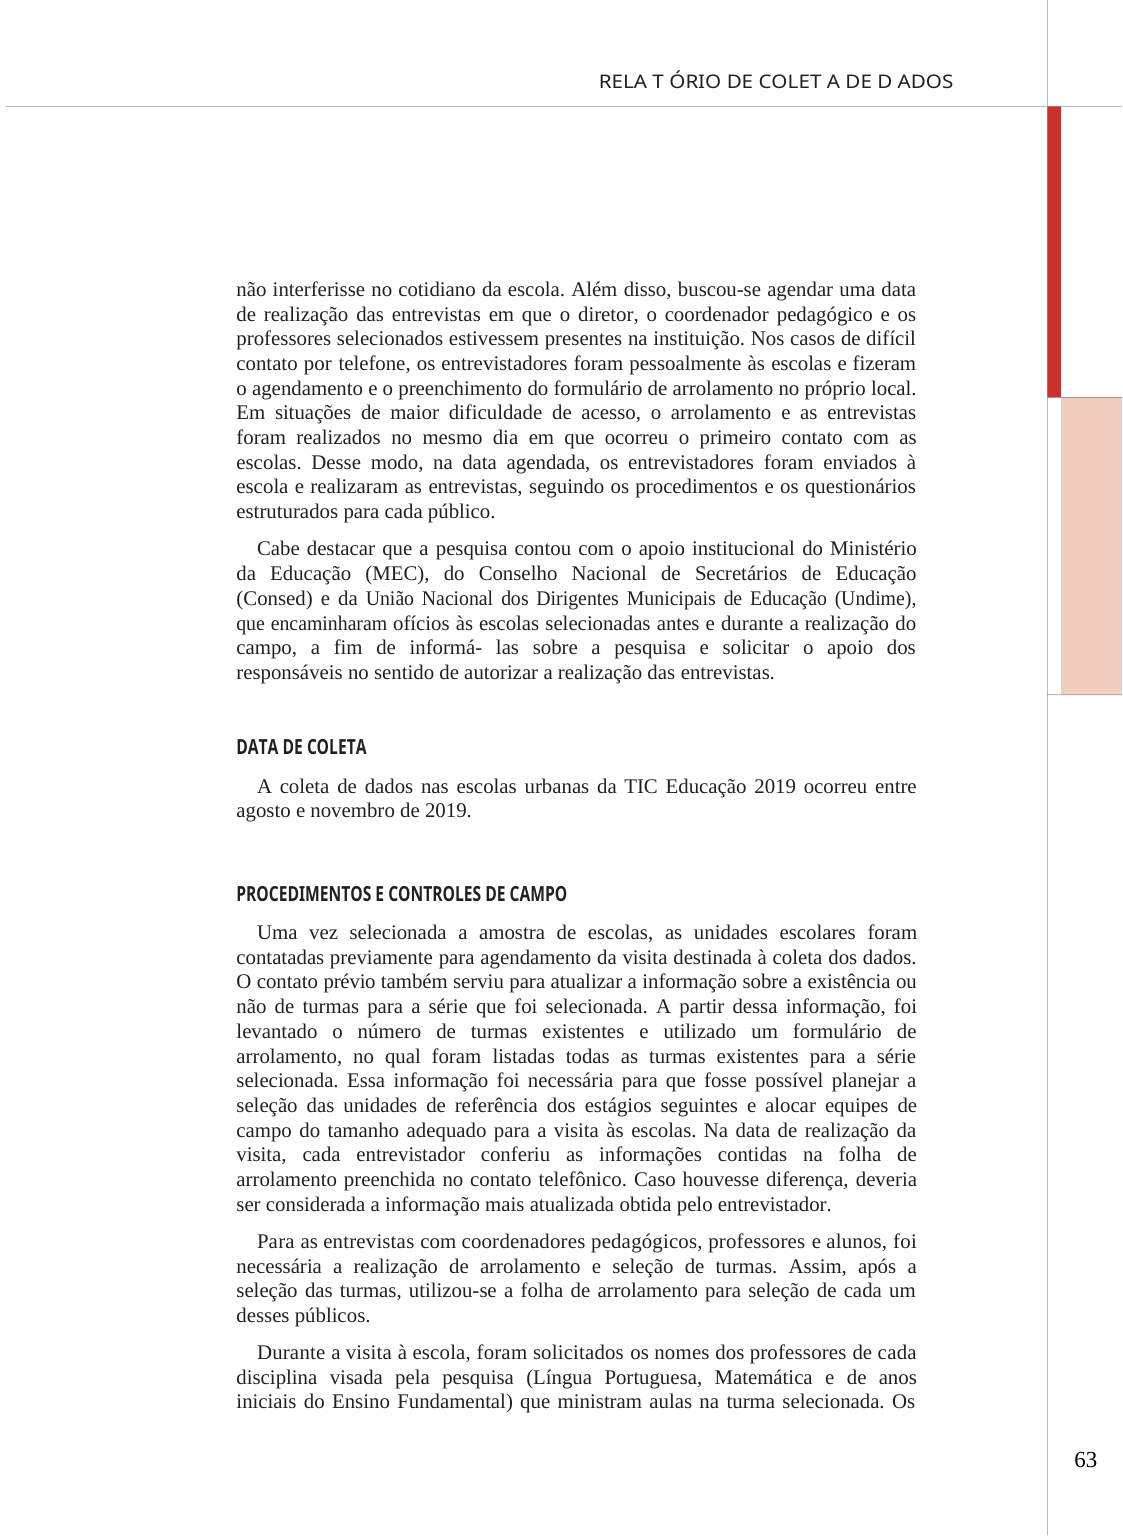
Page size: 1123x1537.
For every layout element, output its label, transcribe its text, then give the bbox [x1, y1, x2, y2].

subtitle PROCEDIMENTOS E CONTROLES DE CAMPO [236, 879, 1047, 907]
text Cabe destacar que a pesquisa contou com o apoio institucional do Ministério da Educação (MEC), do Conselho Nacional de Secretários de Educação (Consed) e da União Nacional dos Dirigentes Municipais de Educação (Undime), que encaminharam ofícios às escolas selecionadas antes e durante a realização do campo, a fim de informá- las sobre a pesquisa e solicitar o apoio dos responsáveis no sentido de autorizar a realização das entrevistas. [236, 536, 917, 684]
subtitle [1048, 879, 1075, 907]
text A coleta de dados nas escolas urbanas da TIC Educação 2019 ocorreu entre agosto e novembro de 2019. [236, 773, 916, 822]
text Uma vez selecionada a amostra de escolas, as unidades escolares foram contatadas previamente para agendamento da visita destinada à coleta dos dados. O contato prévio também serviu para atualizar a informação sobre a existência ou não de turmas para a série que foi selecionada. A partir dessa informação, foi levantado o número de turmas existentes e utilizado um formulário de arrolamento, no qual foram listadas todas as turmas existentes para a série selecionada. Essa informação foi necessária para que fosse possível planejar a seleção das unidades de referência dos estágios seguintes e alocar equipes de campo do tamanho adequado para a visita às escolas. Na data de realização da visita, cada entrevistador conferiu as informações contidas na folha de arrolamento preenchida no contato telefônico. Caso houvesse diferença, deveria ser considerada a informação mais atualizada obtida pelo entrevistador. [236, 920, 917, 1216]
text não interferisse no cotidiano da escola. Além disso, buscou-se agendar uma data de realização das entrevistas em que o diretor, o coordenador pedagógico e os professores selecionados estivessem presentes na instituição. Nos casos de difícil contato por telefone, os entrevistadores foram pessoalmente às escolas e fizeram o agendamento e o preenchimento do formulário de arrolamento no próprio local. Em situações de maior dificuldade de acesso, o arrolamento e as entrevistas foram realizados no mesmo dia em que ocorreu o primeiro contato com as escolas. Desse modo, na data agendada, os entrevistadores foram enviados à escola e realizaram as entrevistas, seguindo os procedimentos e os questionários estruturados para cada público. [236, 277, 917, 523]
subtitle [1048, 732, 1075, 761]
subtitle DATA DE COLETA [236, 732, 1047, 761]
text Para as entrevistas com coordenadores pedagógicos, professores e alunos, foi necessária a realização de arrolamento e seleção de turmas. Assim, após a seleção das turmas, utilizou-se a folha de arrolamento para seleção de cada um desses públicos. [236, 1229, 917, 1327]
text Durante a visita à escola, foram solicitados os nomes dos professores de cada disciplina visada pela pesquisa (Língua Portuguesa, Matemática e de anos iniciais do Ensino Fundamental) que ministram aulas na turma selecionada. Os [236, 1340, 917, 1413]
